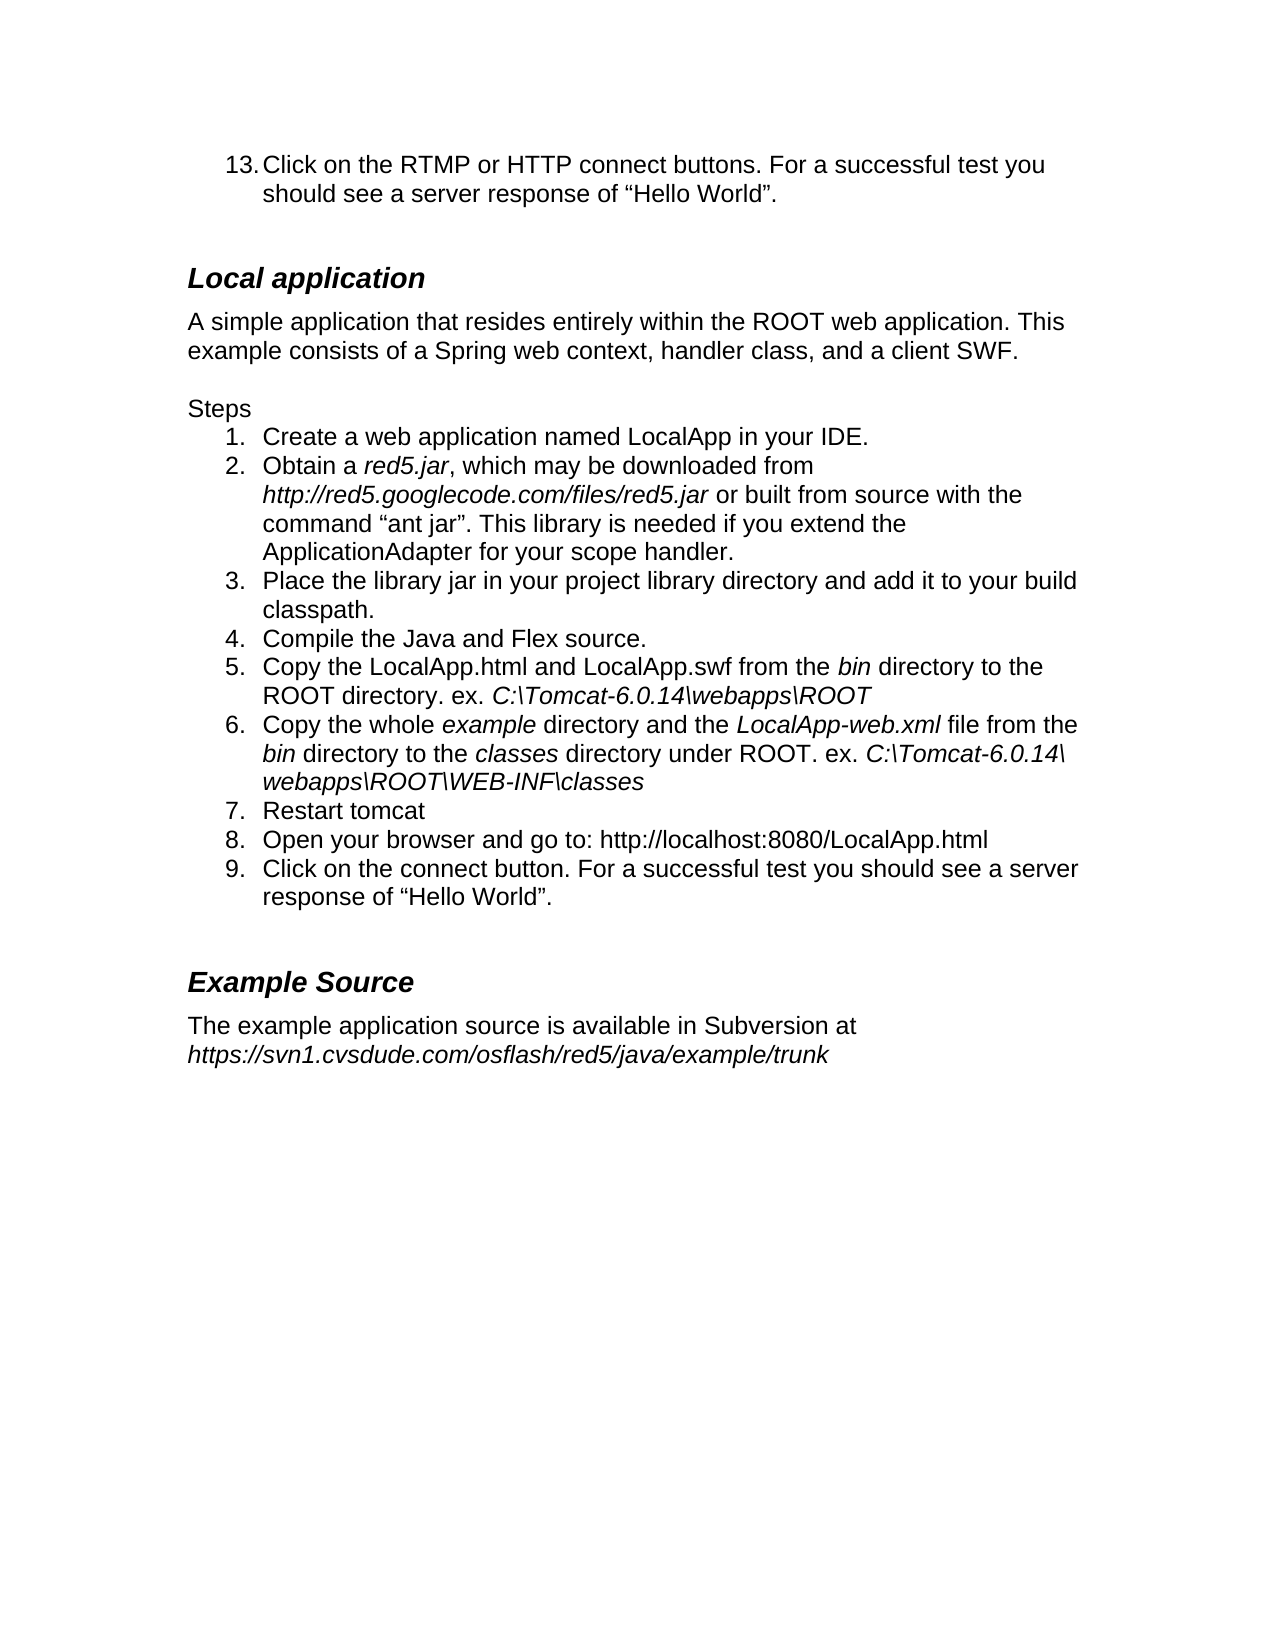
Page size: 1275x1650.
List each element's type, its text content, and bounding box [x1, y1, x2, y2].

list Restart tomcat [225, 796, 1087, 825]
subtitle Local application [187, 261, 1087, 295]
list Open your browser and go to: http://localhost:8080/LocalApp.html [225, 825, 1087, 853]
text The example application source is available in Subversion at https://svn1.cvsdude.com/osflash/red5/java/example/trunk [187, 1011, 1087, 1068]
text Steps [187, 393, 1087, 422]
list Copy the whole example directory and the LocalApp-web.xml file from the bin directory to the classes directory under ROOT. ex. C:\Tomcat-6.0.14\webapps\ROOT\WEB-INF\classes [225, 710, 1087, 796]
list Copy the LocalApp.html and LocalApp.swf from the bin directory to the ROOT directory. ex. C:\Tomcat-6.0.14\webapps\ROOT [225, 652, 1087, 710]
list Obtain a red5.jar, which may be downloaded from http://red5.googlecode.com/files/red5.jar or built from source with the command “ant jar”. This library is needed if you extend the ApplicationAdapter for your scope handler. [225, 451, 1087, 566]
list Create a web application named LocalApp in your IDE. [225, 422, 1087, 451]
list Click on the RTMP or HTTP connect buttons. For a successful test you should see a server response of “Hello World”. [225, 150, 1087, 207]
list Compile the Java and Flex source. [225, 623, 1087, 652]
text A simple application that resides entirely within the ROOT web application. This example consists of a Spring web context, handler class, and a client SWF. [187, 307, 1087, 365]
list Place the library jar in your project library directory and add it to your build classpath. [225, 566, 1087, 623]
subtitle Example Source [187, 965, 1087, 998]
list Click on the connect button. For a successful test you should see a server response of “Hello World”. [225, 853, 1087, 911]
